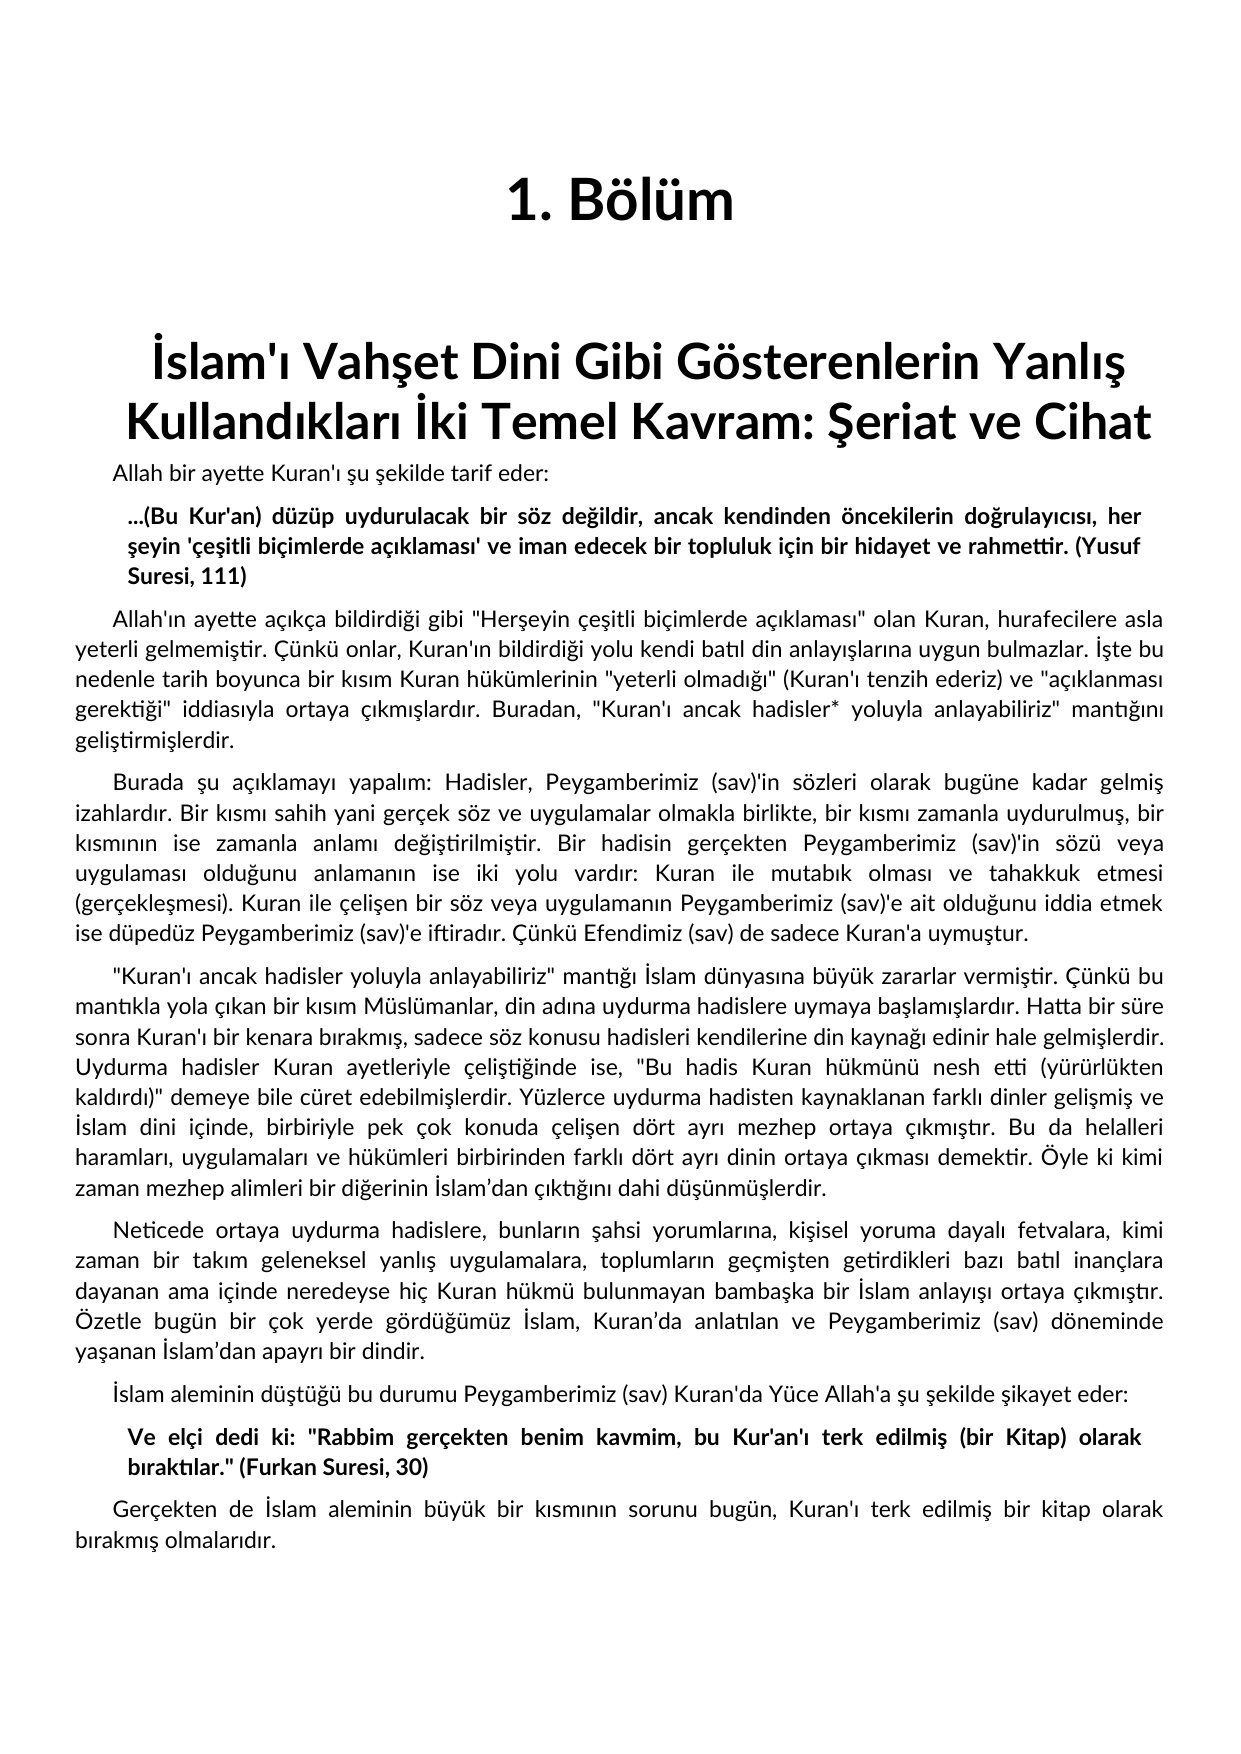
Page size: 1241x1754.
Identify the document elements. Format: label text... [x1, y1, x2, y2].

text Neticede ortaya uydurma hadislere, bunların şahsi yorumlarına, kişisel yoruma dayalı fetvalara, kimi zaman bir takım geleneksel yanlış uygulamalara, toplumların geçmişten getirdikleri bazı batıl inançlara dayanan ama içinde neredeyse hiç Kuran hükmü bulunmayan bambaşka bir İslam anlayışı ortaya çıkmıştır. Özetle bugün bir çok yerde gördüğümüz İslam, Kuran’da anlatılan ve Peygamberimiz (sav) döneminde yaşanan İslam’dan apayrı bir dindir. [75, 1216, 1165, 1364]
text ...(Bu Kur'an) düzüp uydurulacak bir söz değildir, ancak kendinden öncekilerin doğrulayıcısı, her şeyin 'çeşitli biçimlerde açıklaması' ve iman edecek bir topluluk için bir hidayet ve rahmettir. (Yusuf Suresi, 111) [127, 501, 1143, 589]
subtitle İslam'ı Vahşet Dini Gibi Gösterenlerin Yanlış Kullandıkları İki Temel Kavram: Şeriat ve Cihat [112, 330, 1165, 450]
text Burada şu açıklamayı yapalım: Hadisler, Peygamberimiz (sav)'in sözleri olarak bugüne kadar gelmiş izahlardır. Bir kısmı sahih yani gerçek söz ve uygulamalar olmakla birlikte, bir kısmı zamanla uydurulmuş, bir kısmının ise zamanla anlamı değiştirilmiştir. Bir hadisin gerçekten Peygamberimiz (sav)'in sözü veya uygulaması olduğunu anlamanın ise iki yolu vardır: Kuran ile mutabık olması ve tahakkuk etmesi (gerçekleşmesi). Kuran ile çelişen bir söz veya uygulamanın Peygamberimiz (sav)'e ait olduğunu iddia etmek ise düpedüz Peygamberimiz (sav)'e iftiradır. Çünkü Efendimiz (sav) de sadece Kuran'a uymuştur. [75, 768, 1165, 947]
text Ve elçi dedi ki: "Rabbim gerçekten benim kavmim, bu Kur'an'ı terk edilmiş (bir Kitap) olarak bıraktılar." (Furkan Suresi, 30) [127, 1422, 1143, 1480]
text "Kuran'ı ancak hadisler yoluyla anlayabiliriz" mantığı İslam dünyasına büyük zararlar vermiştir. Çünkü bu mantıkla yola çıkan bir kısım Müslümanlar, din adına uydurma hadislere uymaya başlamışlardır. Hatta bir süre sonra Kuran'ı bir kenara bırakmış, sadece söz konusu hadisleri kendilerine din kaynağı edinir hale gelmişlerdir. Uydurma hadisler Kuran ayetleriyle çeliştiğinde ise, "Bu hadis Kuran hükmünü nesh etti (yürürlükten kaldırdı)" demeye bile cüret edebilmişlerdir. Yüzlerce uydurma hadisten kaynaklanan farklı dinler gelişmiş ve İslam dini içinde, birbiriyle pek çok konuda çelişen dört ayrı mezhep ortaya çıkmıştır. Bu da helalleri haramları, uygulamaları ve hükümleri birbirinden farklı dört ayrı dinin ortaya çıkması demektir. Öyle ki kimi zaman mezhep alimleri bir diğerinin İslam’dan çıktığını dahi düşünmüşlerdir. [75, 962, 1165, 1201]
text İslam aleminin düştüğü bu durumu Peygamberimiz (sav) Kuran'da Yüce Allah'a şu şekilde şikayet eder: [75, 1379, 1165, 1407]
text Gerçekten de İslam aleminin büyük bir kısmının sorunu bugün, Kuran'ı terk edilmiş bir kitap olarak bırakmış olmalarıdır. [75, 1495, 1165, 1553]
text Allah bir ayette Kuran'ı şu şekilde tarif eder: [75, 459, 1165, 486]
text Allah'ın ayette açıkça bildirdiği gibi "Herşeyin çeşitli biçimlerde açıklaması" olan Kuran, hurafecilere asla yeterli gelmemiştir. Çünkü onlar, Kuran'ın bildirdiği yolu kendi batıl din anlayışlarına uygun bulmazlar. İşte bu nedenle tarih boyunca bir kısım Kuran hükümlerinin "yeterli olmadığı" (Kuran'ı tenzih ederiz) ve "açıklanması gerektiği" iddiasıyla ortaya çıkmışlardır. Buradan, "Kuran'ı ancak hadisler* yoluyla anlayabiliriz" mantığını geliştirmişlerdir. [75, 604, 1165, 753]
subtitle 1. Bölüm [75, 162, 1165, 232]
